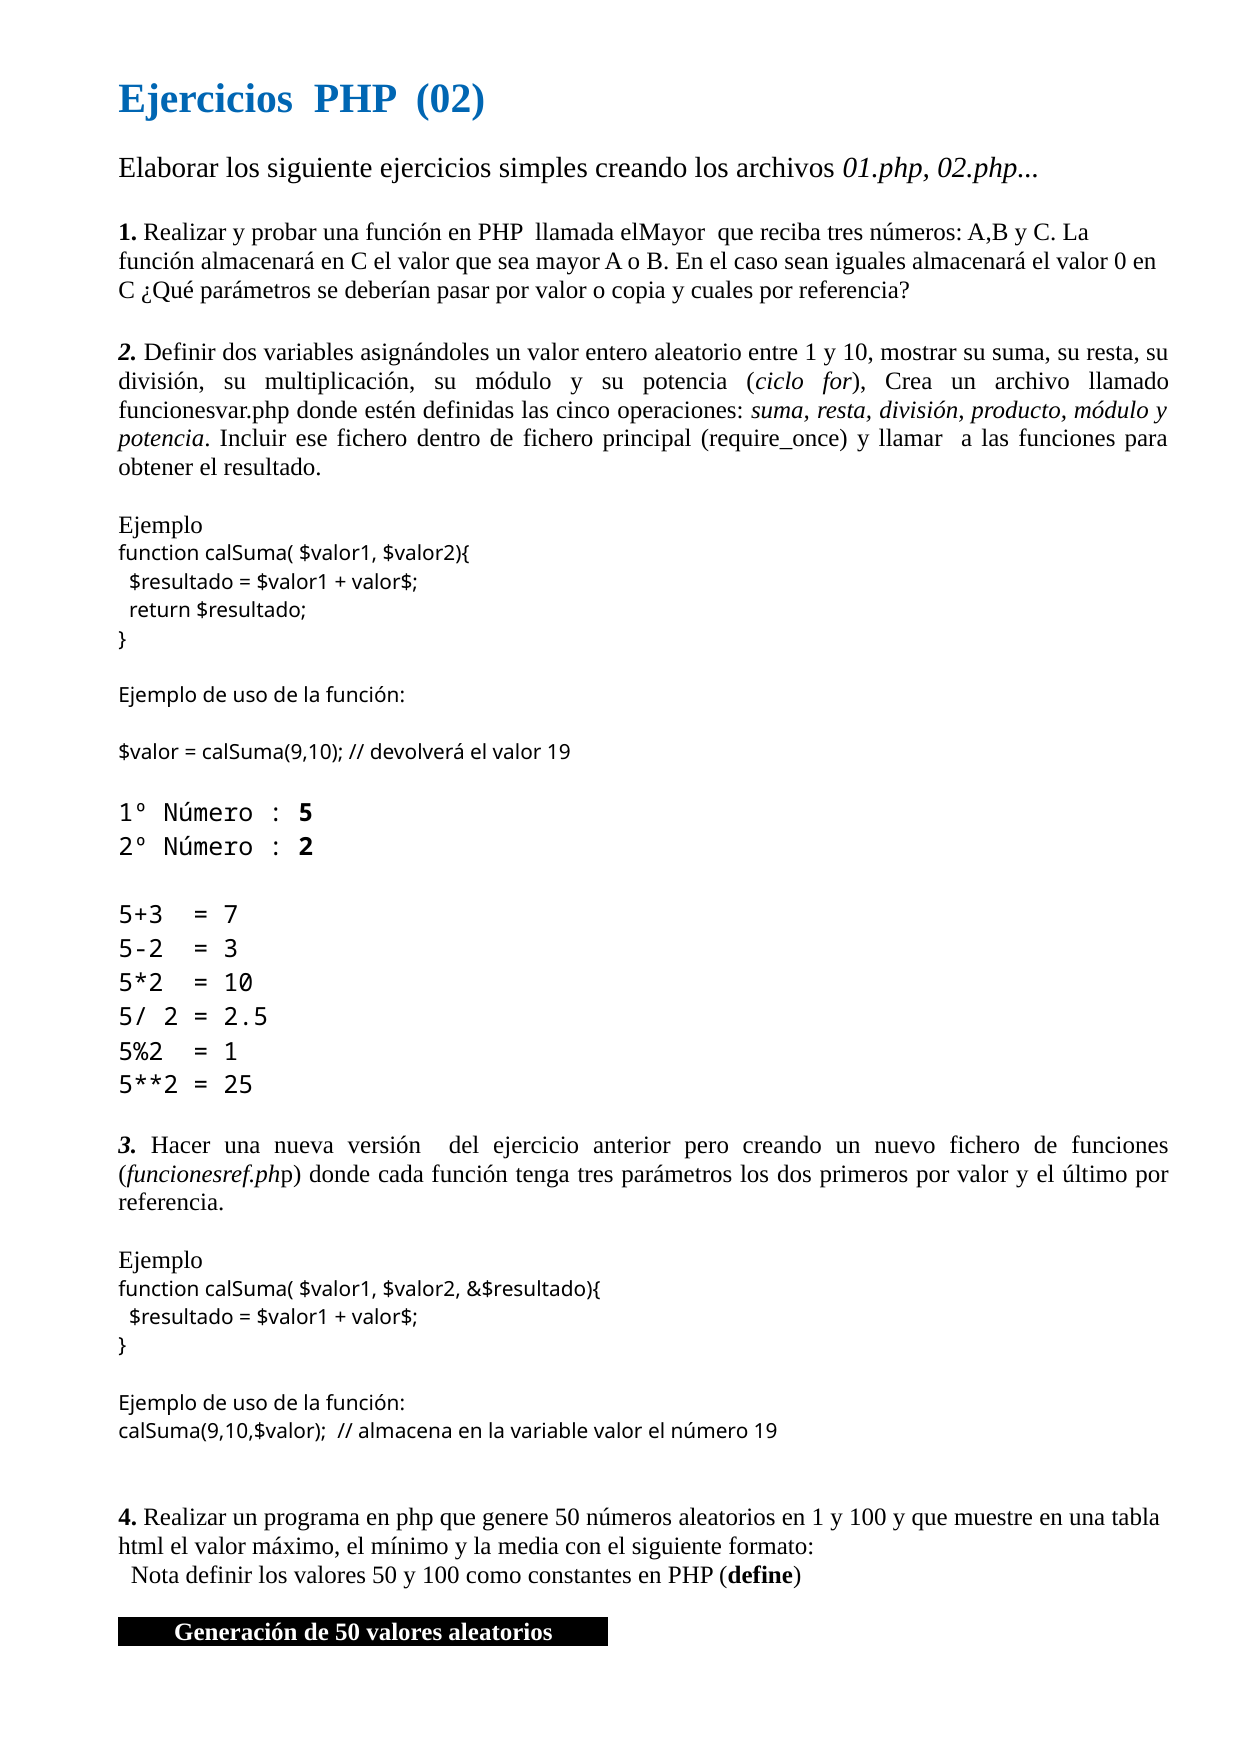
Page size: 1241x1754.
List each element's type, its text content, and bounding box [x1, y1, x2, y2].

text Elaborar los siguiente ejercicios simples creando los archivos 01.php, 02.php... [118, 150, 1169, 184]
text calSuma(9,10,$valor); // almacena en la variable valor el número 19 [118, 1416, 1169, 1445]
text Ejercicios PHP (02) [118, 74, 1169, 122]
text function calSuma( $valor1, $valor2, &$resultado){ [118, 1274, 1169, 1302]
text Ejemplo [118, 510, 1169, 538]
text 1º Número : 5 [118, 795, 1169, 829]
text Ejemplo de uso de la función: [118, 681, 1169, 709]
text 1. Realizar y probar una función en PHP llamada elMayor que reciba tres números: A,B y C. La función almacenará en C el valor que sea mayor A o B. En el caso sean iguales almacenará el valor 0 en C ¿Qué parámetros se deberían pasar por valor o copia y cuales por referencia? [118, 217, 1169, 304]
text 5**2 = 25 [118, 1067, 1169, 1101]
text 3. Hacer una nueva versión del ejercicio anterior pero creando un nuevo fichero de funciones (funcionesref.php) donde cada función tenga tres parámetros los dos primeros por valor y el último por referencia. [118, 1130, 1169, 1216]
text Ejemplo [118, 1245, 1169, 1274]
text } [118, 1331, 1169, 1359]
text return $resultado; [118, 595, 1169, 624]
text 2. Definir dos variables asignándoles un valor entero aleatorio entre 1 y 10, mostrar su suma, su resta, su división, su multiplicación, su módulo y su potencia (ciclo for), Crea un archivo llamado funcionesvar.php donde estén definidas las cinco operaciones: suma, resta, división, producto, módulo y potencia. Incluir ese fichero dentro de fichero principal (require_once) y llamar a las funciones para obtener el resultado. [118, 337, 1169, 481]
text 5/ 2 = 2.5 [118, 999, 1169, 1033]
text Nota definir los valores 50 y 100 como constantes en PHP (define) [118, 1560, 1169, 1588]
text } [118, 624, 1169, 652]
text $resultado = $valor1 + valor$; [118, 1302, 1169, 1331]
table_header Generación de 50 valores aleatorios [118, 1617, 608, 1646]
text Ejemplo de uso de la función: [118, 1388, 1169, 1416]
text 2º Número : 2 [118, 829, 1169, 863]
text 5+3 = 7 [118, 897, 1169, 931]
text $valor = calSuma(9,10); // devolverá el valor 19 [118, 737, 1169, 766]
text 4. Realizar un programa en php que genere 50 números aleatorios en 1 y 100 y que muestre en una tabla html el valor máximo, el mínimo y la media con el siguiente formato: [118, 1502, 1169, 1560]
text $resultado = $valor1 + valor$; [118, 567, 1169, 595]
text 5*2 = 10 [118, 965, 1169, 999]
text function calSuma( $valor1, $valor2){ [118, 538, 1169, 567]
text 5-2 = 3 [118, 931, 1169, 965]
text 5%2 = 1 [118, 1033, 1169, 1067]
